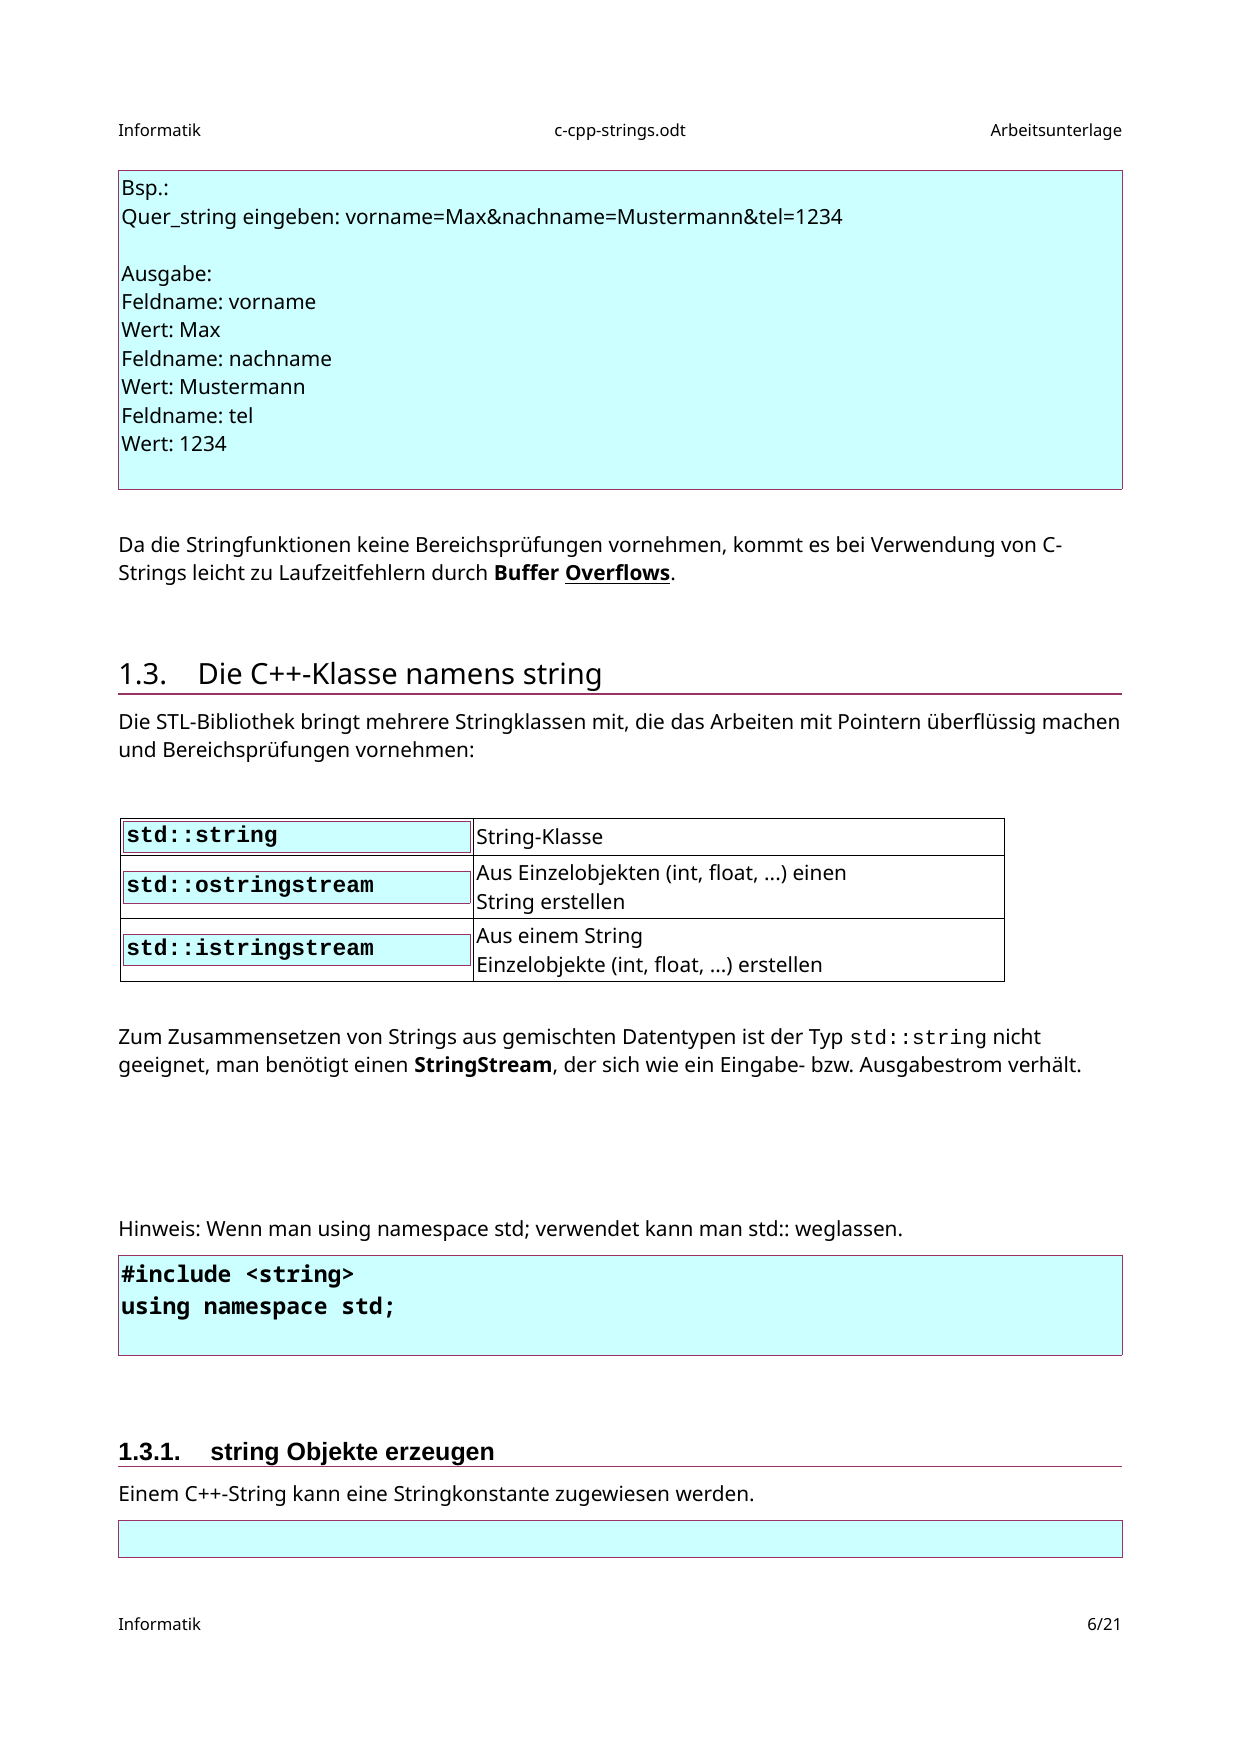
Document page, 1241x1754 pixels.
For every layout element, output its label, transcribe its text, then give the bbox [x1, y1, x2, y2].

text Einem C++-String kann eine Stringkonstante zugewiesen werden. [118, 1479, 1122, 1508]
text Da die Stringfunktionen keine Bereichsprüfungen vornehmen, kommt es bei Verwendung von C-Strings leicht zu Laufzeitfehlern durch Buffer Overflows. [118, 530, 1122, 587]
text Wert: Mustermann [119, 369, 1122, 398]
text Zum Zusammensetzen von Strings aus gemischten Datentypen ist der Typ std::string nicht geeignet, man benötigt einen StringStream, der sich wie ein Eingabe- bzw. Ausgabestrom verhält. [118, 1022, 1122, 1079]
text Bsp.: [119, 171, 1122, 199]
text Die STL-Bibliothek bringt mehrere Stringklassen mit, die das Arbeiten mit Pointern überflüssig machen und Bereichsprüfungen vornehmen: [118, 707, 1122, 764]
text Ausgabe: [119, 256, 1122, 284]
text Wert: Max [119, 312, 1122, 341]
text Feldname: tel [119, 398, 1122, 426]
text Wert: 1234 [119, 426, 1122, 455]
text #include <string> [119, 1256, 1122, 1287]
table_cell std::ostringstream [121, 856, 473, 918]
text Feldname: vorname [119, 284, 1122, 312]
table_header String-Klasse [474, 819, 1004, 855]
text Feldname: nachname [119, 341, 1122, 369]
table_cell Aus Einzelobjekten (int, float, ...) einen String erstellen [474, 856, 1004, 918]
text using namespace std; [119, 1287, 1122, 1318]
subtitle string Objekte erzeugen [118, 1437, 1122, 1466]
text Hinweis: Wenn man using namespace std; verwendet kann man std:: weglassen. [118, 1214, 1122, 1243]
subtitle Die C++-Klasse namens string [118, 653, 1122, 693]
table_cell Aus einem String Einzelobjekte (int, float, ...) erstellen [474, 919, 1004, 981]
table_cell std::istringstream [121, 919, 473, 981]
text Quer_string eingeben: vorname=Max&nachname=Mustermann&tel=1234 [119, 199, 1122, 227]
